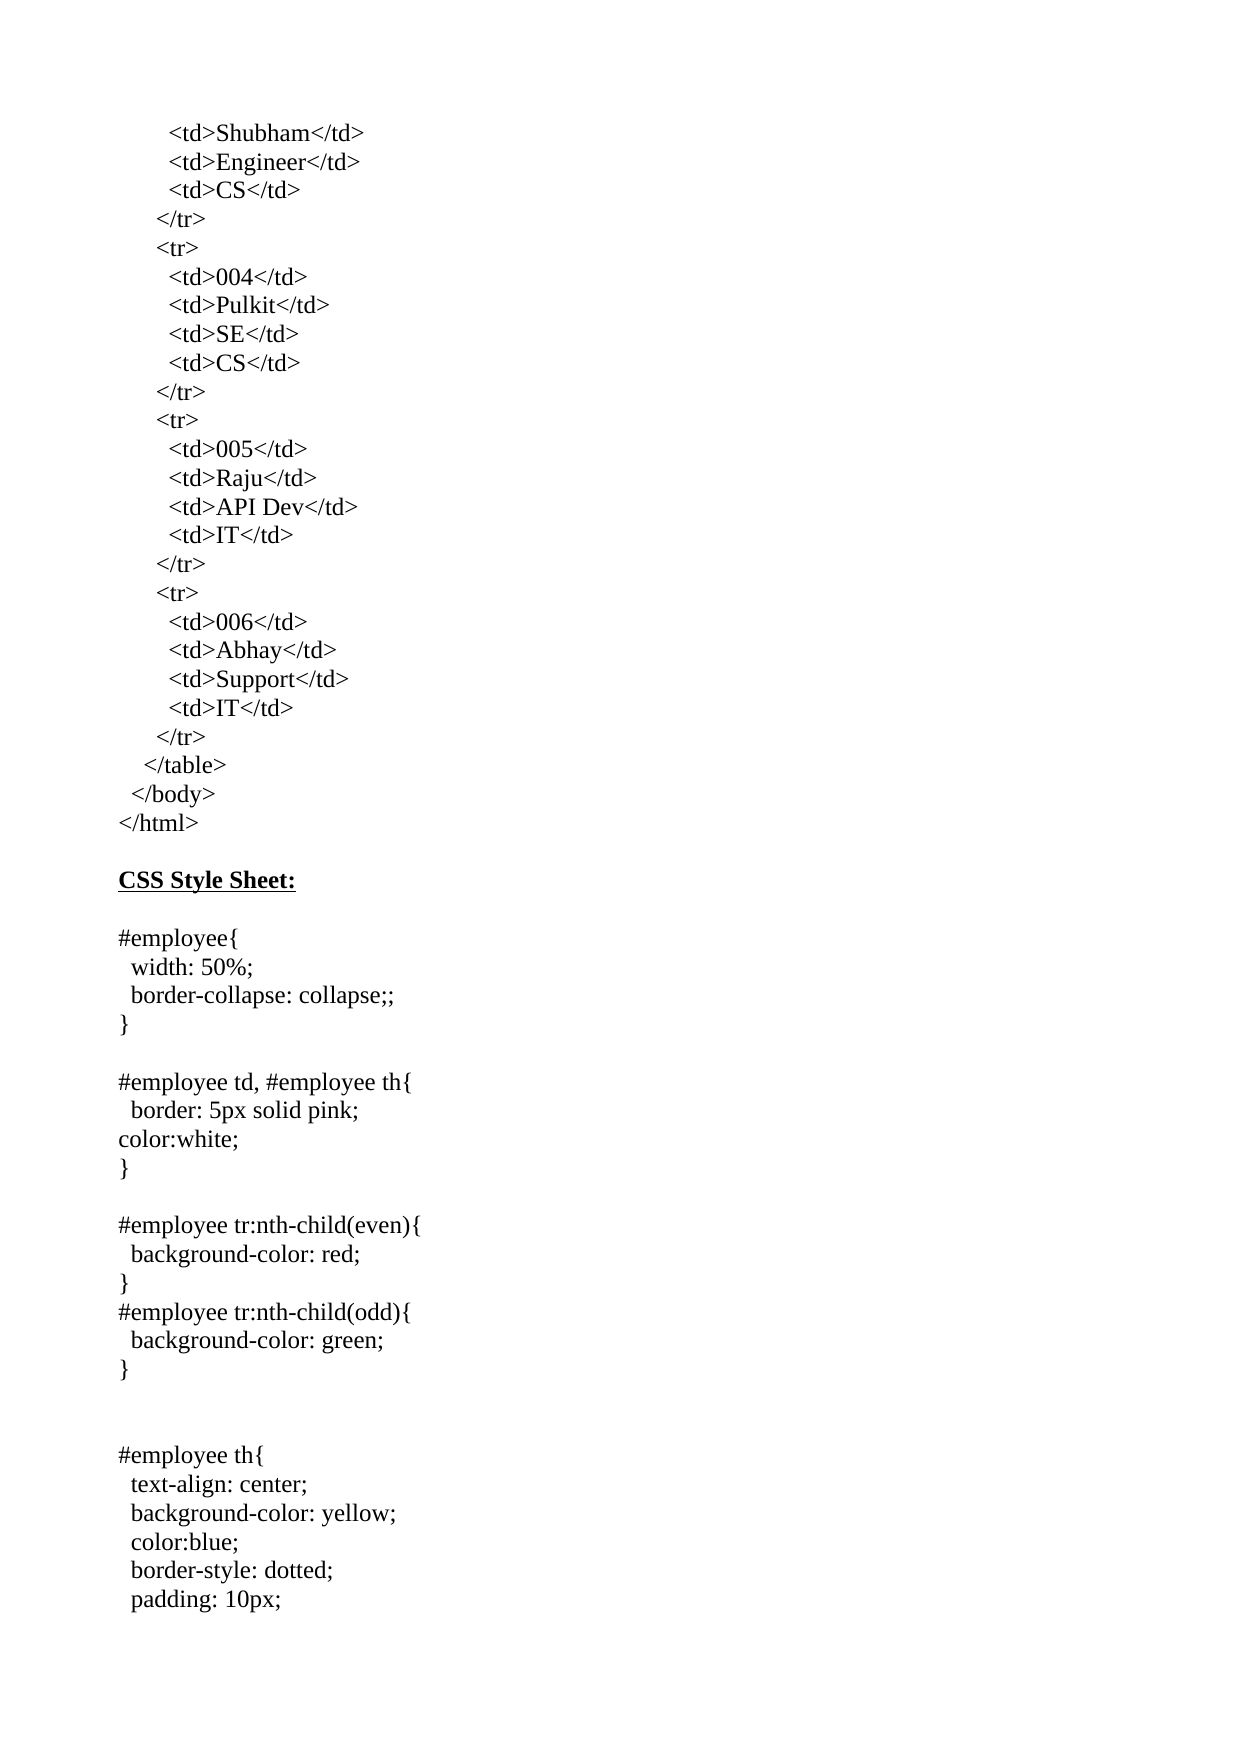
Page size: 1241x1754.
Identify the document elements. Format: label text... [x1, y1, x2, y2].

text <td>Engineer</td> [118, 147, 1122, 176]
text <td>API Dev</td> [118, 492, 1122, 521]
text <td>Abhay</td> [118, 636, 1122, 664]
text <td>Support</td> [118, 664, 1122, 693]
text border: 5px solid pink; [118, 1096, 1122, 1124]
text background-color: yellow; [118, 1498, 1122, 1527]
text <td>006</td> [118, 607, 1122, 636]
text color:blue; [118, 1527, 1122, 1556]
text <tr> [118, 578, 1122, 607]
text color:white; [118, 1124, 1122, 1153]
text <td>IT</td> [118, 521, 1122, 549]
text #employee th{ [118, 1441, 1122, 1469]
text </html> [118, 808, 1122, 837]
text <td>Pulkit</td> [118, 291, 1122, 319]
text <td>CS</td> [118, 176, 1122, 204]
text background-color: red; [118, 1239, 1122, 1268]
text CSS Style Sheet: [118, 866, 1122, 894]
text } [118, 1009, 1122, 1038]
text #employee td, #employee th{ [118, 1067, 1122, 1096]
text #employee{ [118, 923, 1122, 952]
text <td>004</td> [118, 262, 1122, 291]
text <tr> [118, 233, 1122, 262]
text </table> [118, 751, 1122, 779]
text background-color: green; [118, 1326, 1122, 1354]
text #employee tr:nth-child(odd){ [118, 1297, 1122, 1326]
text </body> [118, 779, 1122, 808]
text <td>005</td> [118, 434, 1122, 463]
text </tr> [118, 722, 1122, 751]
text <tr> [118, 406, 1122, 434]
text text-align: center; [118, 1469, 1122, 1498]
text border-collapse: collapse;; [118, 981, 1122, 1009]
text <td>Raju</td> [118, 463, 1122, 492]
text <td>IT</td> [118, 693, 1122, 722]
text } [118, 1153, 1122, 1182]
text } [118, 1354, 1122, 1383]
text border-style: dotted; [118, 1556, 1122, 1584]
text <td>CS</td> [118, 348, 1122, 377]
text </tr> [118, 549, 1122, 578]
text #employee tr:nth-child(even){ [118, 1211, 1122, 1239]
text padding: 10px; [118, 1584, 1122, 1613]
text <td>SE</td> [118, 319, 1122, 348]
text width: 50%; [118, 952, 1122, 981]
text <td>Shubham</td> [118, 118, 1122, 147]
text </tr> [118, 377, 1122, 406]
text } [118, 1268, 1122, 1297]
text </tr> [118, 204, 1122, 233]
